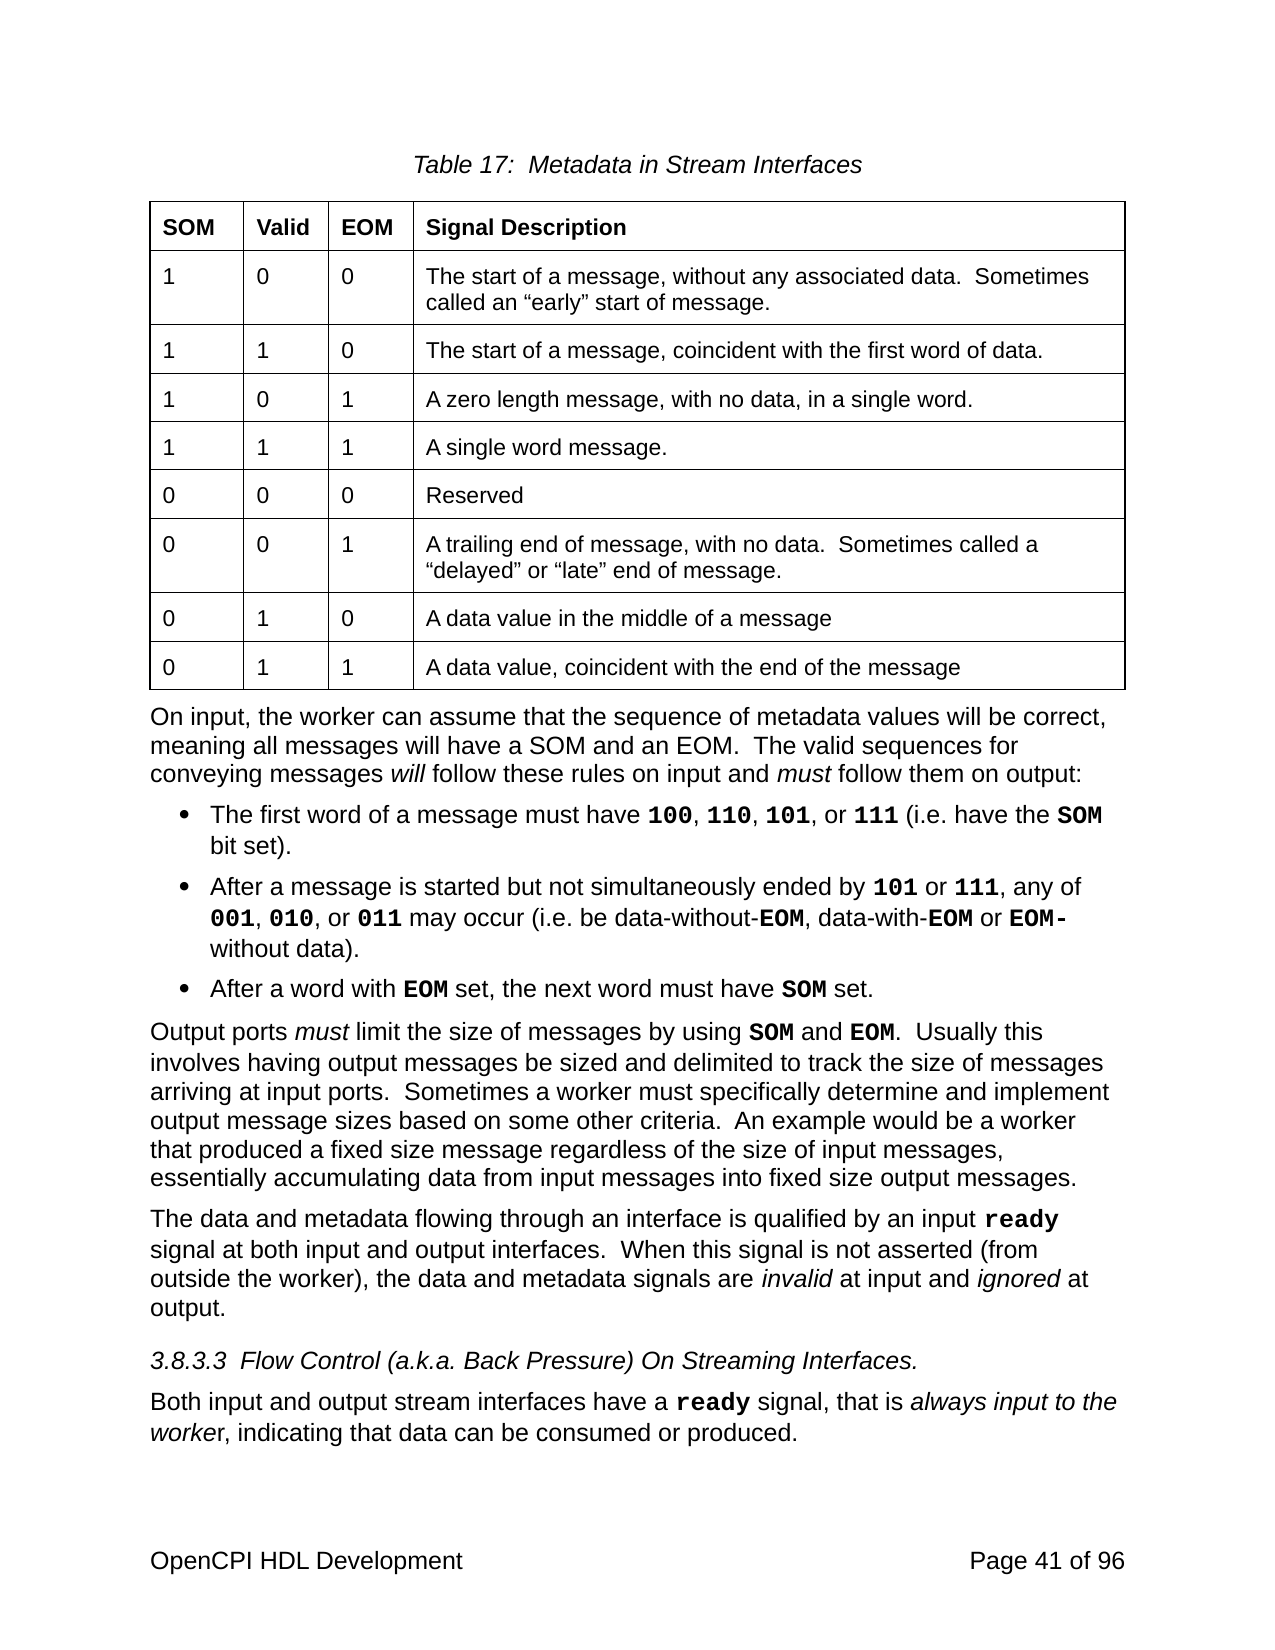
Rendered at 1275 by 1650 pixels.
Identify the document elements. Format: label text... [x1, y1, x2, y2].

table_cell 1 [329, 642, 413, 689]
table_header Valid [244, 202, 328, 249]
table_cell 0 [329, 325, 413, 373]
text Both input and output stream interfaces have a ready signal, that is always input to the worker, indicating that data can be consumed or produced. [150, 1387, 1125, 1447]
table_cell 1 [329, 374, 413, 421]
text Table 17: Metadata in Stream Interfaces [150, 150, 1125, 179]
list After a message is started but not simultaneously ended by 101 or 111, any of 001, 010, or 011 may occur (i.e. be data-without-EOM, data-with-EOM or EOM-without data). [180, 872, 1125, 962]
table_cell 0 [244, 470, 328, 518]
table_cell Reserved [414, 470, 1124, 518]
text The data and metadata flowing through an interface is qualified by an input ready signal at both input and output interfaces. When this signal is not asserted (from outside the worker), the data and metadata signals are invalid at input and ignored at output. [150, 1204, 1125, 1321]
table_header SOM [151, 202, 243, 249]
table_cell 0 [329, 251, 413, 324]
table_header Signal Description [414, 202, 1124, 249]
table_cell The start of a message, without any associated data. Sometimes called an “early” start of message. [414, 251, 1124, 324]
table_cell 0 [151, 519, 243, 592]
table_cell 0 [329, 470, 413, 518]
table_cell 1 [151, 251, 243, 324]
table_cell 0 [151, 593, 243, 641]
text Output ports must limit the size of messages by using SOM and EOM. Usually this involves having output messages be sized and delimited to track the size of messages arriving at input ports. Sometimes a worker must specifically determine and implement output message sizes based on some other criteria. An example would be a worker that produced a fixed size message regardless of the size of input messages, essentially accumulating data from input messages into fixed size output messages. [150, 1017, 1125, 1192]
table_cell 1 [151, 374, 243, 421]
table_cell A zero length message, with no data, in a single word. [414, 374, 1124, 421]
list The first word of a message must have 100, 110, 101, or 111 (i.e. have the SOM bit set). [180, 800, 1125, 860]
list After a word with EOM set, the next word must have SOM set. [180, 974, 1125, 1005]
table_cell 1 [329, 422, 413, 469]
table_cell 0 [329, 593, 413, 641]
table_cell The start of a message, coincident with the first word of data. [414, 325, 1124, 373]
table_cell 1 [329, 519, 413, 592]
table_cell A trailing end of message, with no data. Sometimes called a “delayed” or “late” end of message. [414, 519, 1124, 592]
table_cell 1 [244, 593, 328, 641]
table_cell A data value, coincident with the end of the message [414, 642, 1124, 689]
table_cell 1 [244, 642, 328, 689]
table_cell 1 [244, 325, 328, 373]
table_cell 0 [244, 519, 328, 592]
table_cell 0 [151, 642, 243, 689]
subtitle Flow Control (a.k.a. Back Pressure) On Streaming Interfaces. [150, 1346, 1125, 1375]
table_cell 1 [244, 422, 328, 469]
text On input, the worker can assume that the sequence of metadata values will be correct, meaning all messages will have a SOM and an EOM. The valid sequences for conveying messages will follow these rules on input and must follow them on output: [150, 702, 1125, 788]
table_cell 0 [244, 251, 328, 324]
table_cell 0 [244, 374, 328, 421]
table_cell A single word message. [414, 422, 1124, 469]
table_cell 1 [151, 422, 243, 469]
table_cell 1 [151, 325, 243, 373]
table_header EOM [329, 202, 413, 249]
table_cell 0 [151, 470, 243, 518]
table_cell A data value in the middle of a message [414, 593, 1124, 641]
